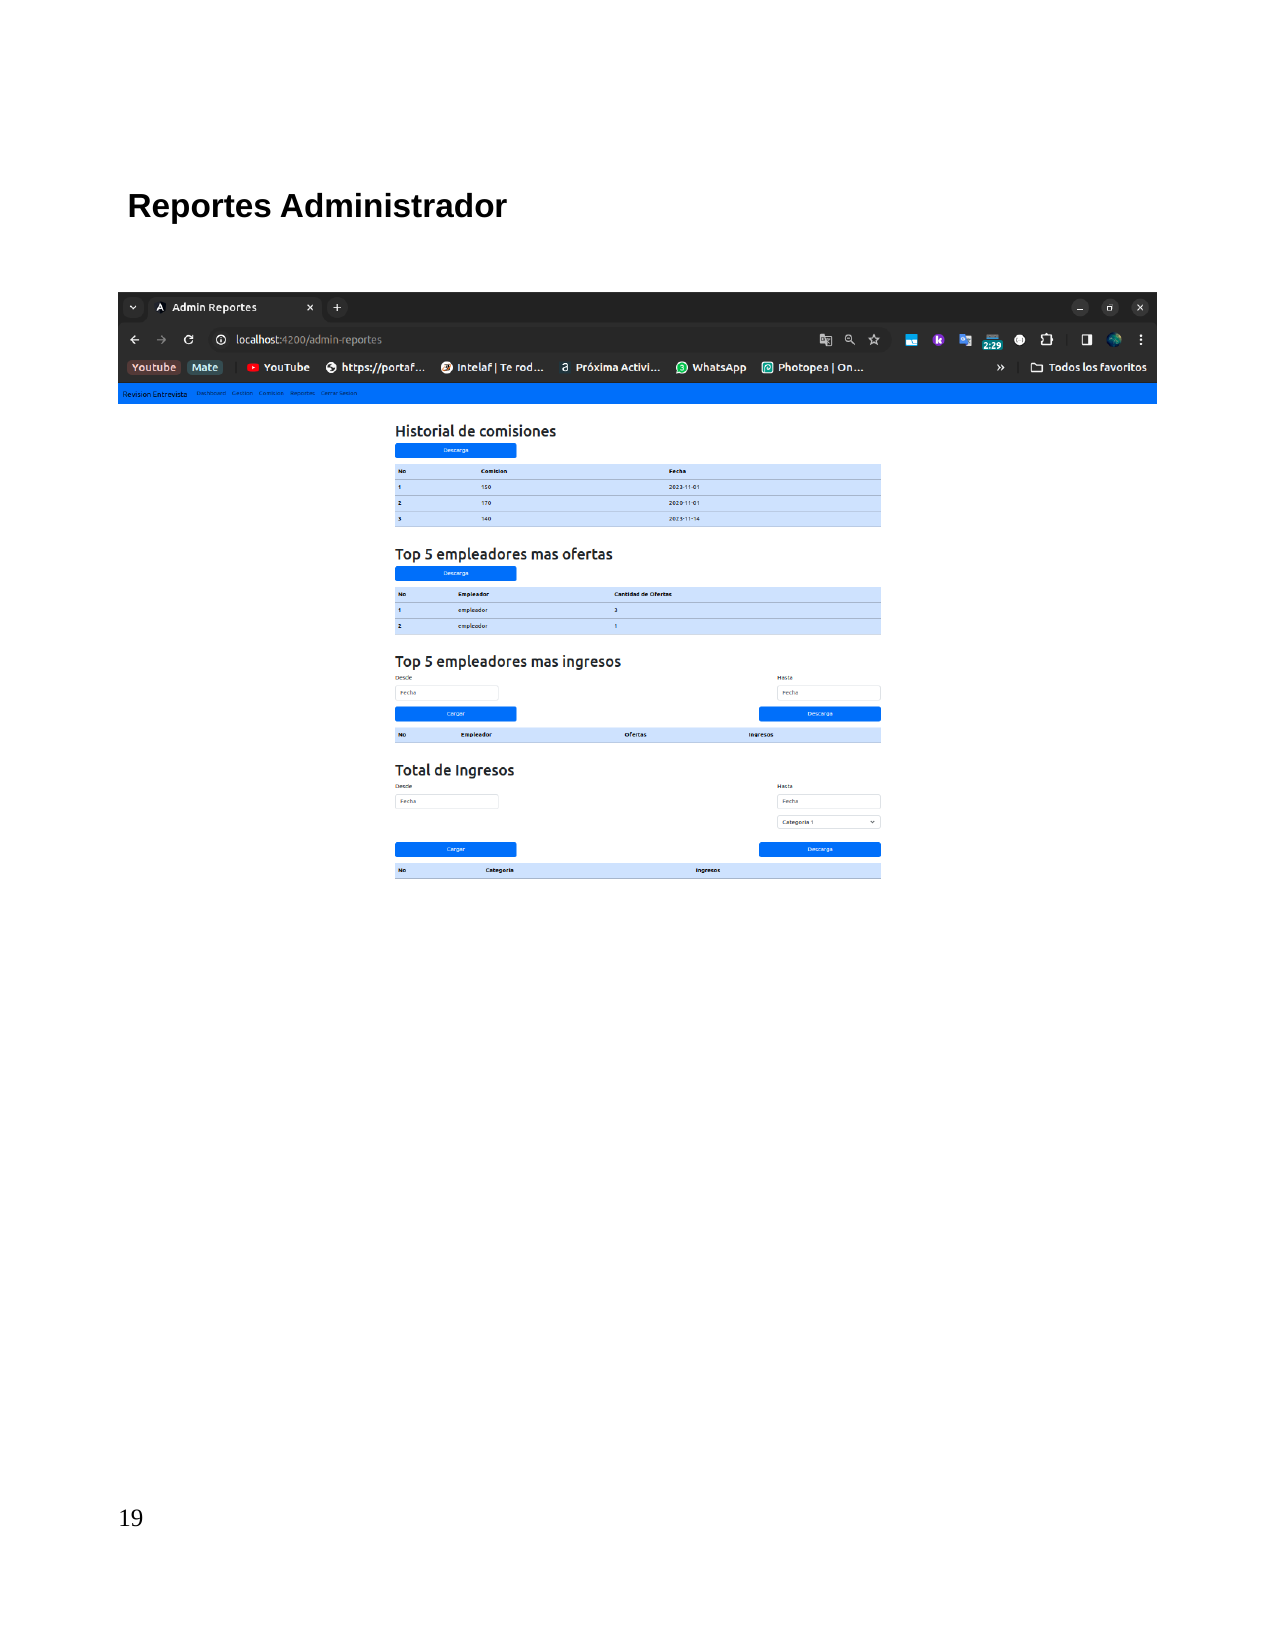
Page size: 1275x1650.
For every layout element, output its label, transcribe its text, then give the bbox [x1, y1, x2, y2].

subtitle Reportes Administrador [118, 187, 1157, 225]
picture [118, 292, 1157, 947]
